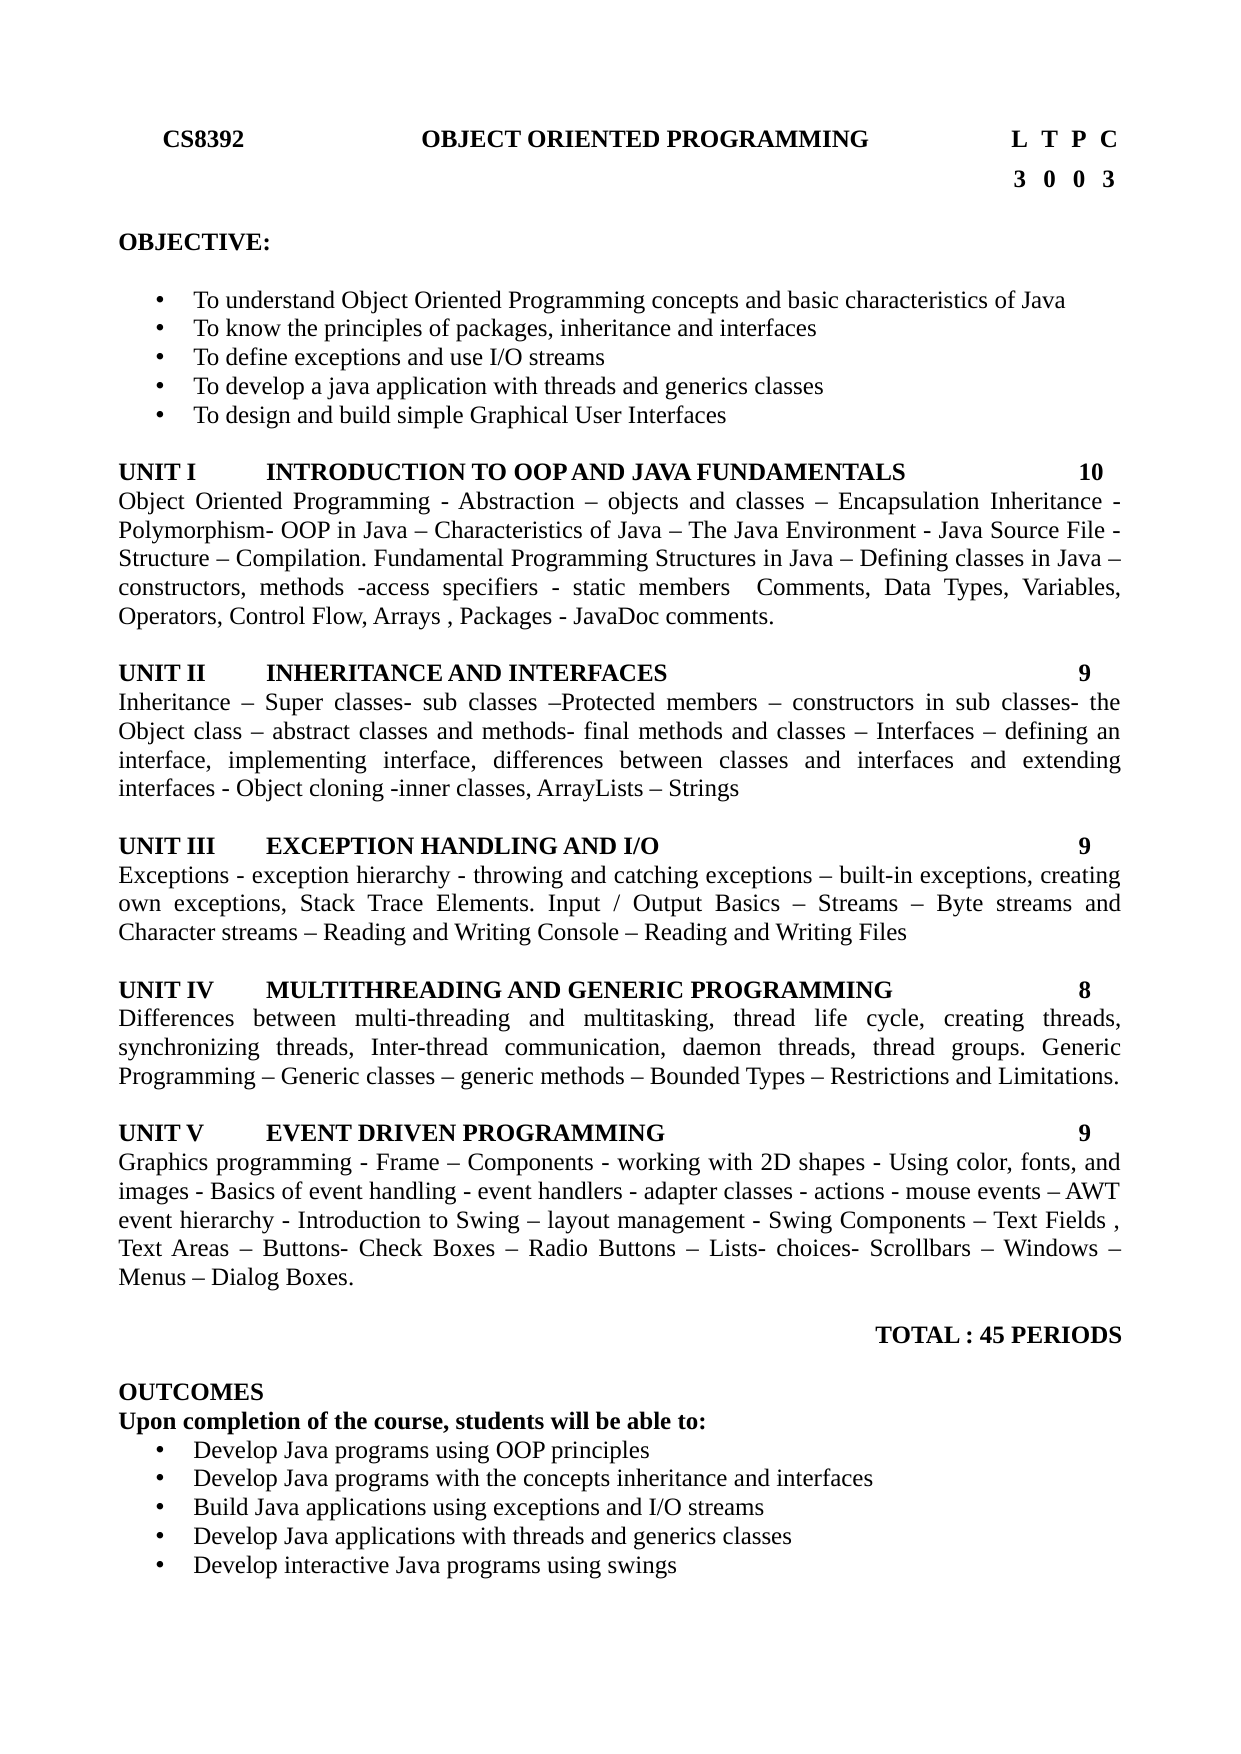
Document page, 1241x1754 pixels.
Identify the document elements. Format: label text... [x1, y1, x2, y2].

text OUTCOMES [118, 1377, 1122, 1406]
table_cell 0 [1064, 158, 1094, 198]
list Build Java applications using exceptions and I/O streams [156, 1492, 1122, 1521]
list Develop Java applications with threads and generics classes [156, 1521, 1122, 1550]
list To design and build simple Graphical User Interfaces [156, 400, 1122, 428]
table_cell [286, 158, 1005, 198]
list Develop Java programs with the concepts inheritance and interfaces [156, 1463, 1122, 1492]
table_cell 3 [1005, 158, 1034, 198]
table_cell [120, 158, 286, 198]
text Graphics programming - Frame – Components - working with 2D shapes - Using color, fonts, and images - Basics of event handling - event handlers - adapter classes - actions - mouse events – AWT event hierarchy - Introduction to Swing – layout management - Swing Components – Text Fields , Text Areas – Buttons- Check Boxes – Radio Buttons – Lists- choices- Scrollbars – Windows –Menus – Dialog Boxes. [118, 1147, 1122, 1291]
table_header L [1005, 118, 1034, 158]
text Upon completion of the course, students will be able to: [118, 1406, 1122, 1435]
text UNIT V EVENT DRIVEN PROGRAMMING 9 [118, 1118, 1122, 1147]
list To define exceptions and use I/O streams [156, 342, 1122, 371]
text UNIT IV MULTITHREADING AND GENERIC PROGRAMMING 8 [118, 975, 1122, 1003]
table_cell 3 [1094, 158, 1123, 198]
table_header CS8392 [120, 118, 286, 158]
list Develop interactive Java programs using swings [156, 1550, 1122, 1578]
list To develop a java application with threads and generics classes [156, 371, 1122, 400]
text Exceptions - exception hierarchy - throwing and catching exceptions – built-in exceptions, creating own exceptions, Stack Trace Elements. Input / Output Basics – Streams – Byte streams and Character streams – Reading and Writing Console – Reading and Writing Files [118, 860, 1122, 946]
text Differences between multi-threading and multitasking, thread life cycle, creating threads, synchronizing threads, Inter-thread communication, daemon threads, thread groups. Generic Programming – Generic classes – generic methods – Bounded Types – Restrictions and Limitations. [118, 1003, 1122, 1090]
table_header P [1064, 118, 1094, 158]
text OBJECTIVE: [118, 227, 1122, 256]
text Object Oriented Programming - Abstraction – objects and classes – Encapsulation Inheritance - Polymorphism- OOP in Java – Characteristics of Java – The Java Environment - Java Source File - Structure – Compilation. Fundamental Programming Structures in Java – Defining classes in Java – constructors, methods -access specifiers - static members Comments, Data Types, Variables, Operators, Control Flow, Arrays , Packages - JavaDoc comments. [118, 486, 1122, 630]
table_header OBJECT ORIENTED PROGRAMMING [286, 118, 1005, 158]
list Develop Java programs using OOP principles [156, 1435, 1122, 1463]
text TOTAL : 45 PERIODS [118, 1320, 1122, 1348]
text UNIT II INHERITANCE AND INTERFACES 9 [118, 658, 1122, 687]
text UNIT III EXCEPTION HANDLING AND I/O 9 [118, 831, 1122, 860]
table_cell 0 [1034, 158, 1064, 198]
text Inheritance – Super classes- sub classes –Protected members – constructors in sub classes- the Object class – abstract classes and methods- final methods and classes – Interfaces – defining an interface, implementing interface, differences between classes and interfaces and extending interfaces - Object cloning -inner classes, ArrayLists – Strings [118, 687, 1122, 802]
table_header C [1094, 118, 1123, 158]
list To know the principles of packages, inheritance and interfaces [156, 313, 1122, 342]
table_header T [1034, 118, 1064, 158]
list To understand Object Oriented Programming concepts and basic characteristics of Java [156, 285, 1122, 313]
text UNIT I INTRODUCTION TO OOP AND JAVA FUNDAMENTALS 10 [118, 457, 1122, 486]
